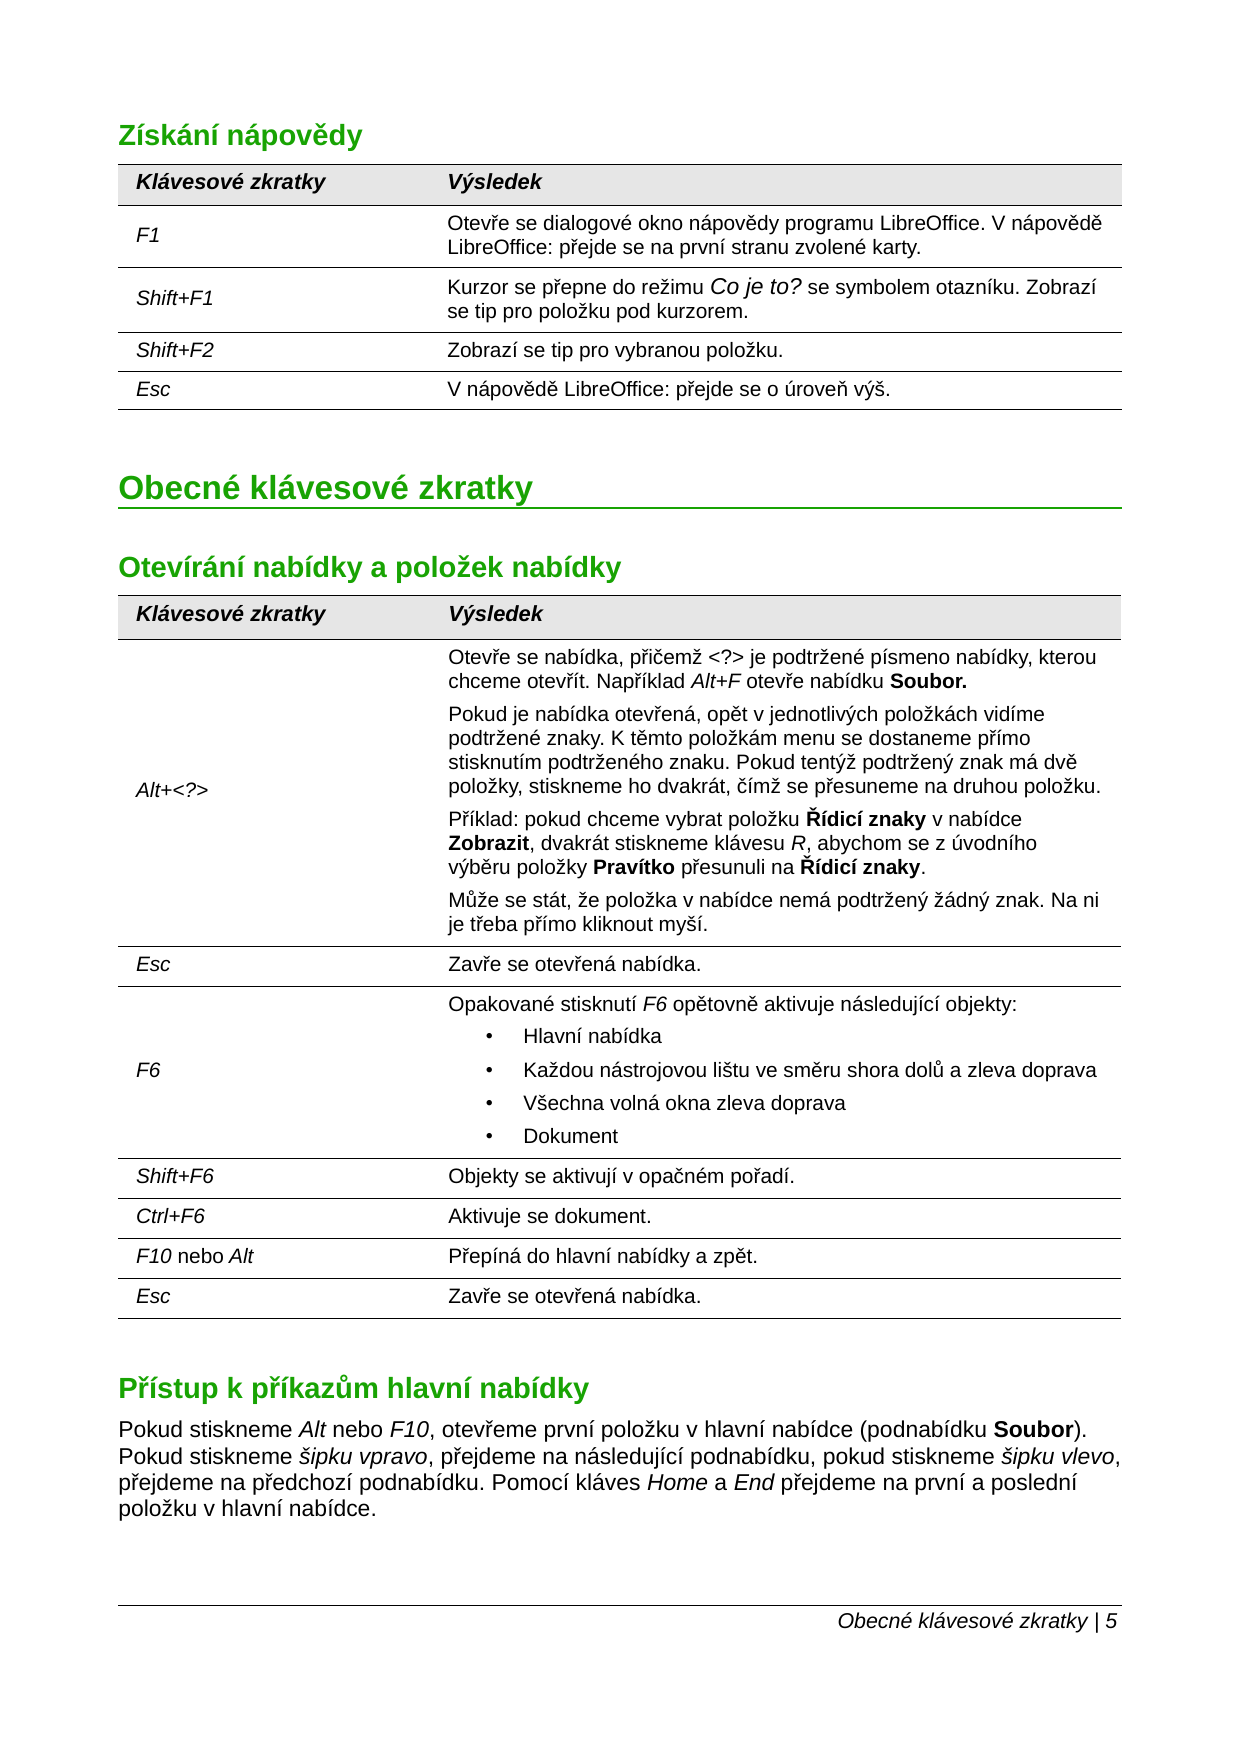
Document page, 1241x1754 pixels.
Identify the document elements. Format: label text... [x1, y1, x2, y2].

table_header Výsledek [430, 596, 1121, 639]
table_cell Shift+F6 [118, 1159, 430, 1198]
table_cell Zobrazí se tip pro vybranou položku. [429, 333, 1122, 371]
table_header Klávesové zkratky [118, 165, 429, 205]
table_cell Esc [118, 947, 430, 986]
table_header Klávesové zkratky [118, 596, 430, 639]
table_cell Ctrl+F6 [118, 1199, 430, 1238]
table_header Výsledek [429, 165, 1122, 205]
table_cell Otevře se nabídka, přičemž <?> je podtržené písmeno nabídky, kterou chceme otevřít. Například Alt+F otevře nabídku Soubor. Pokud je nabídka otevřená, opět v jednotlivých položkách vidíme podtržené znaky. K těmto položkám menu se dostaneme přímo stisknutím podtrženého znaku. Pokud tentýž podtržený znak má dvě položky, stiskneme ho dvakrát, čímž se přesuneme na druhou položku. Příklad: pokud chceme vybrat položku Řídicí znaky v nabídce Zobrazit, dvakrát stiskneme klávesu R, abychom se z úvodního výběru položky Pravítko přesunuli na Řídicí znaky. Může se stát, že položka v nabídce nemá podtržený žádný znak. Na ni je třeba přímo kliknout myší. [430, 640, 1121, 946]
table_cell Esc [118, 1279, 430, 1318]
table_cell Shift+F2 [118, 333, 429, 371]
table_cell Shift+F1 [118, 268, 429, 332]
table_cell Opakované stisknutí F6 opětovně aktivuje následující objekty: Hlavní nabídka Každou nástrojovou lištu ve směru shora dolů a zleva doprava Všechna volná okna zleva doprava Dokument [430, 987, 1121, 1158]
table_cell F6 [118, 987, 430, 1158]
table_cell Zavře se otevřená nabídka. [430, 947, 1121, 986]
table_cell Otevře se dialogové okno nápovědy programu LibreOffice. V nápovědě LibreOffice: přejde se na první stranu zvolené karty. [429, 206, 1122, 267]
table_cell V nápovědě LibreOffice: přejde se o úroveň výš. [429, 372, 1122, 409]
table_cell Zavře se otevřená nabídka. [430, 1279, 1121, 1318]
subtitle Získání nápovědy [118, 118, 1122, 152]
table_cell Aktivuje se dokument. [430, 1199, 1121, 1238]
subtitle Otevírání nabídky a položek nabídky [118, 550, 1122, 584]
table_cell Kurzor se přepne do režimu Co je to? se symbolem otazníku. Zobrazí se tip pro položku pod kurzorem. [429, 268, 1122, 332]
table_cell F10 nebo Alt [118, 1239, 430, 1278]
table_cell Objekty se aktivují v opačném pořadí. [430, 1159, 1121, 1198]
subtitle Obecné klávesové zkratky [118, 468, 1122, 507]
table_cell Alt+<?> [118, 640, 430, 946]
text Pokud stiskneme Alt nebo F10, otevřeme první položku v hlavní nabídce (podnabídku Soubor). Pokud stiskneme šipku vpravo, přejdeme na následující podnabídku, pokud stiskneme šipku vlevo, přejdeme na předchozí podnabídku. Pomocí kláves Home a End přejdeme na první a poslední položku v hlavní nabídce. [118, 1416, 1122, 1522]
subtitle Přístup k příkazům hlavní nabídky [118, 1371, 1122, 1404]
table_cell Přepíná do hlavní nabídky a zpět. [430, 1239, 1121, 1278]
table_cell F1 [118, 206, 429, 267]
table_cell Esc [118, 372, 429, 409]
